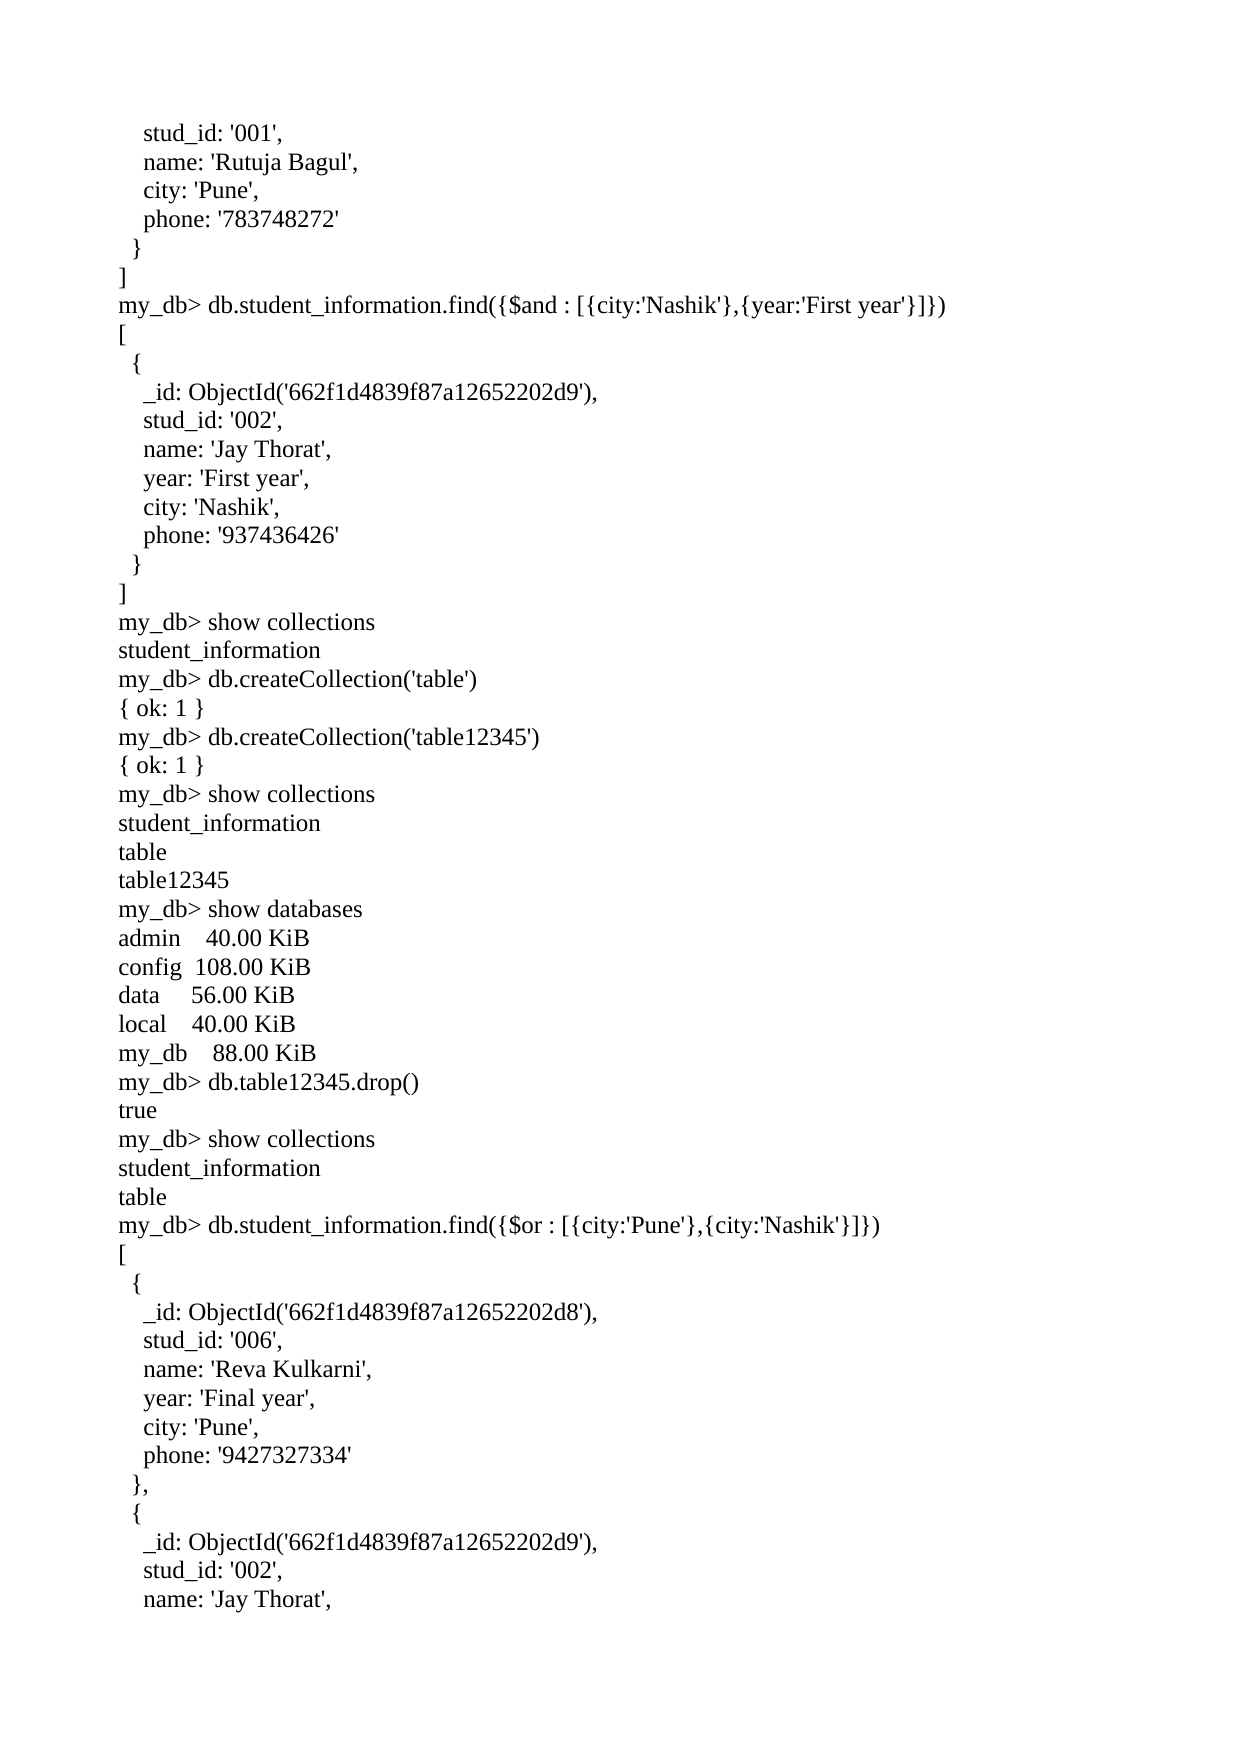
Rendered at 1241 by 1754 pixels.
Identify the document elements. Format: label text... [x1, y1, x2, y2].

text _id: ObjectId('662f1d4839f87a12652202d9'), [118, 1527, 1122, 1556]
text year: 'Final year', [118, 1383, 1122, 1412]
text my_db 88.00 KiB [118, 1038, 1122, 1067]
text stud_id: '006', [118, 1326, 1122, 1354]
text stud_id: '002', [118, 406, 1122, 434]
text local 40.00 KiB [118, 1009, 1122, 1038]
text table12345 [118, 866, 1122, 894]
text my_db> db.table12345.drop() [118, 1067, 1122, 1096]
text data 56.00 KiB [118, 981, 1122, 1009]
text name: 'Jay Thorat', [118, 434, 1122, 463]
text { [118, 1268, 1122, 1297]
text [ [118, 319, 1122, 348]
text name: 'Reva Kulkarni', [118, 1354, 1122, 1383]
text [ [118, 1239, 1122, 1268]
text } [118, 549, 1122, 578]
text my_db> db.createCollection('table12345') [118, 722, 1122, 751]
text student_information [118, 808, 1122, 837]
text phone: '937436426' [118, 521, 1122, 549]
text name: 'Jay Thorat', [118, 1584, 1122, 1613]
text } [118, 233, 1122, 262]
text table [118, 837, 1122, 866]
text phone: '783748272' [118, 204, 1122, 233]
text stud_id: '002', [118, 1556, 1122, 1584]
text true [118, 1096, 1122, 1124]
text _id: ObjectId('662f1d4839f87a12652202d9'), [118, 377, 1122, 406]
text city: 'Pune', [118, 176, 1122, 204]
text student_information [118, 1153, 1122, 1182]
text my_db> show collections [118, 1124, 1122, 1153]
text { [118, 348, 1122, 377]
text city: 'Nashik', [118, 492, 1122, 521]
text my_db> show collections [118, 607, 1122, 636]
text phone: '9427327334' [118, 1441, 1122, 1469]
text my_db> db.student_information.find({$or : [{city:'Pune'},{city:'Nashik'}]}) [118, 1211, 1122, 1239]
text city: 'Pune', [118, 1412, 1122, 1441]
text config 108.00 KiB [118, 952, 1122, 981]
text ] [118, 262, 1122, 291]
text stud_id: '001', [118, 118, 1122, 147]
text table [118, 1182, 1122, 1211]
text admin 40.00 KiB [118, 923, 1122, 952]
text my_db> db.student_information.find({$and : [{city:'Nashik'},{year:'First year'}]}) [118, 291, 1122, 319]
text student_information [118, 636, 1122, 664]
text { [118, 1498, 1122, 1527]
text _id: ObjectId('662f1d4839f87a12652202d8'), [118, 1297, 1122, 1326]
text }, [118, 1469, 1122, 1498]
text year: 'First year', [118, 463, 1122, 492]
text name: 'Rutuja Bagul', [118, 147, 1122, 176]
text ] [118, 578, 1122, 607]
text { ok: 1 } [118, 751, 1122, 779]
text { ok: 1 } [118, 693, 1122, 722]
text my_db> show collections [118, 779, 1122, 808]
text my_db> db.createCollection('table') [118, 664, 1122, 693]
text my_db> show databases [118, 894, 1122, 923]
